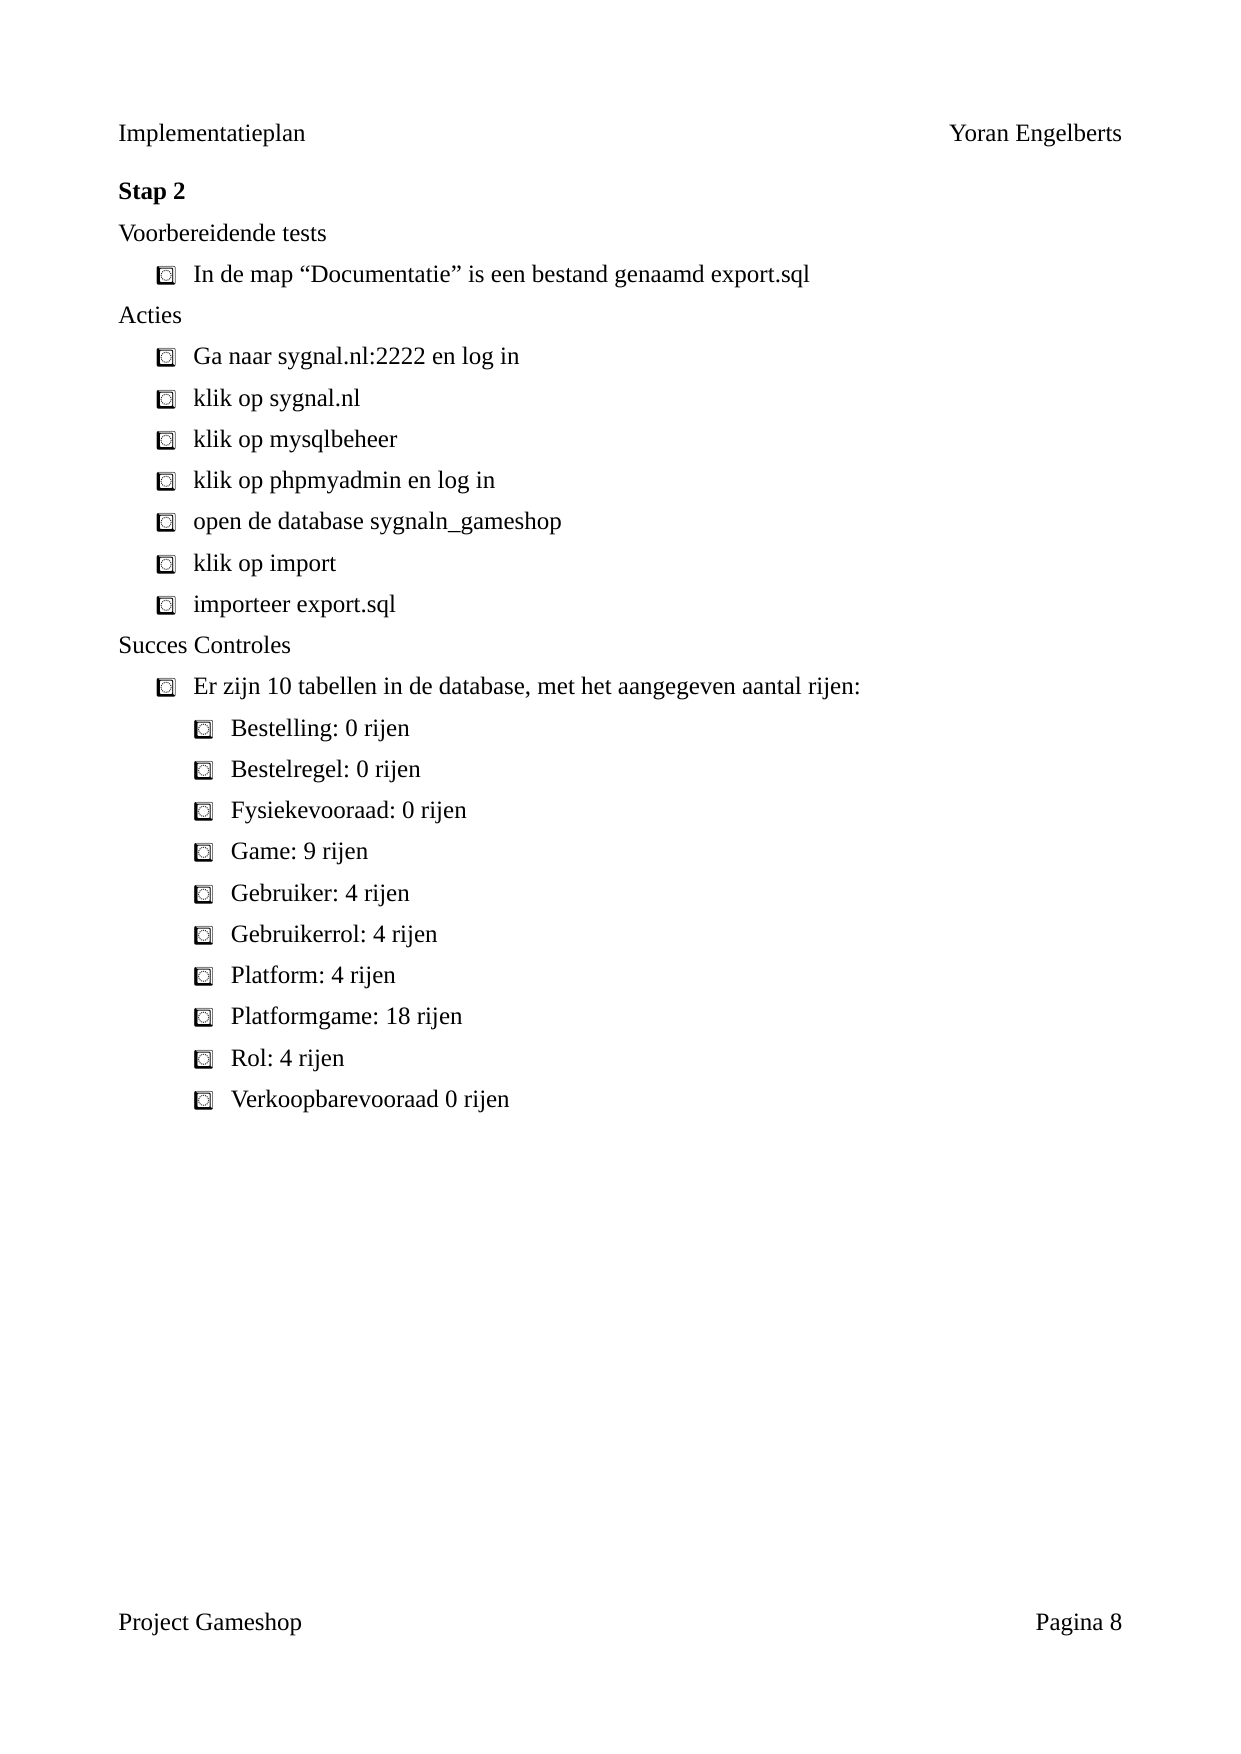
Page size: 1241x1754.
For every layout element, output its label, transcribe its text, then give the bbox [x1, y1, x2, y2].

list Ga naar sygnal.nl:2222 en log in [156, 341, 1122, 370]
list klik op sygnal.nl [156, 383, 1122, 411]
list klik op import [156, 548, 1122, 576]
text Stap 2 [118, 176, 1122, 205]
list Bestelling: 0 rijen [193, 713, 1122, 741]
list Verkoopbarevooraad 0 rijen [193, 1084, 1122, 1113]
list klik op phpmyadmin en log in [156, 465, 1122, 494]
list open de database sygnaln_gameshop [156, 506, 1122, 535]
list Gebruiker: 4 rijen [193, 878, 1122, 906]
text Voorbereidende tests [118, 218, 1122, 246]
list Fysiekevooraad: 0 rijen [193, 795, 1122, 824]
text Acties [118, 300, 1122, 329]
list Bestelregel: 0 rijen [193, 754, 1122, 783]
list Rol: 4 rijen [193, 1043, 1122, 1071]
list importeer export.sql [156, 589, 1122, 618]
list klik op mysqlbeheer [156, 424, 1122, 453]
list Game: 9 rijen [193, 836, 1122, 865]
text Succes Controles [118, 630, 1122, 659]
list Platformgame: 18 rijen [193, 1001, 1122, 1030]
list In de map “Documentatie” is een bestand genaamd export.sql [156, 259, 1122, 288]
list Gebruikerrol: 4 rijen [193, 919, 1122, 948]
list Er zijn 10 tabellen in de database, met het aangegeven aantal rijen: [156, 671, 1122, 700]
list Platform: 4 rijen [193, 960, 1122, 989]
